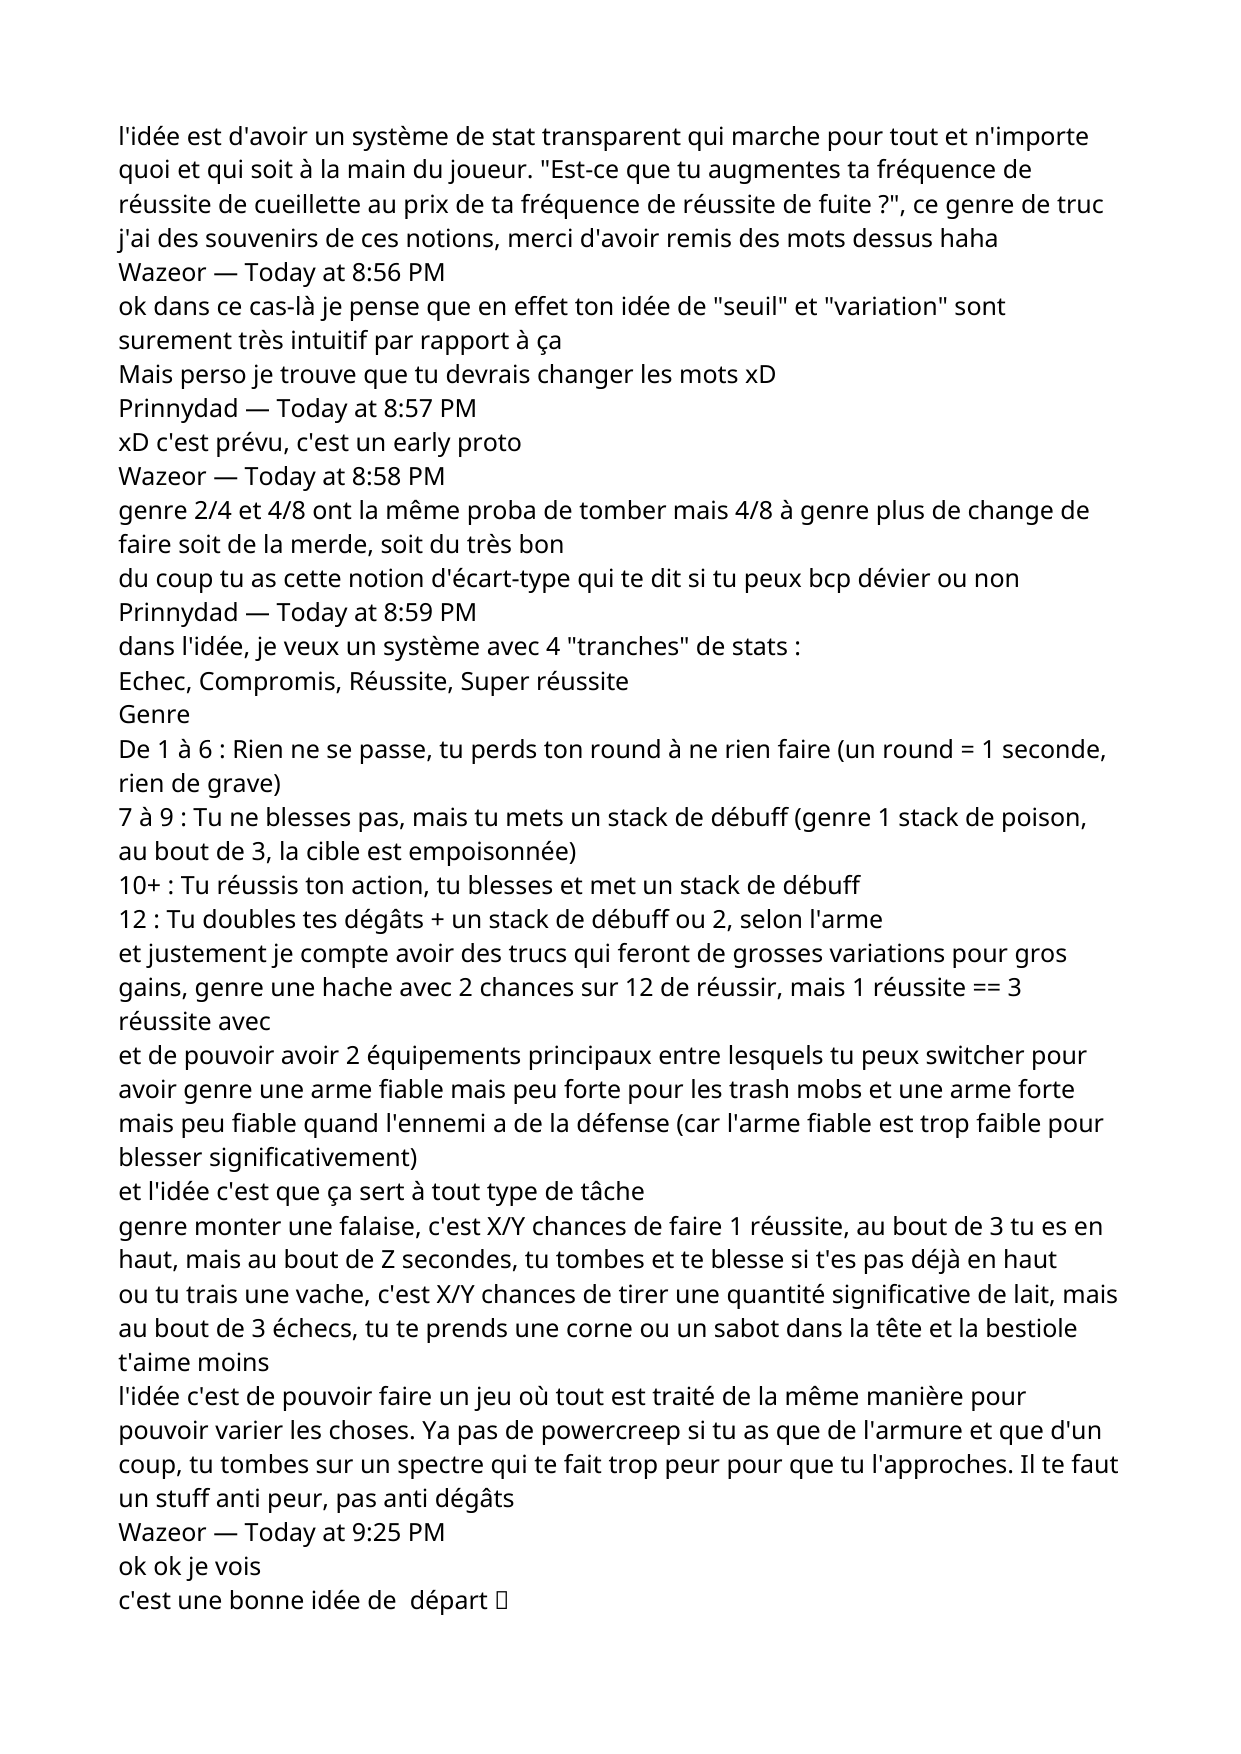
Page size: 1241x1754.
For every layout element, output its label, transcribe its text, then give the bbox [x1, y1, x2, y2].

text xD c'est prévu, c'est un early proto [118, 425, 1122, 459]
text du coup tu as cette notion d'écart-type qui te dit si tu peux bcp dévier ou non [118, 561, 1122, 595]
text Wazeor — Today at 9:25 PM [118, 1515, 1122, 1549]
text et de pouvoir avoir 2 équipements principaux entre lesquels tu peux switcher pour avoir genre une arme fiable mais peu forte pour les trash mobs et une arme forte mais peu fiable quand l'ennemi a de la défense (car l'arme fiable est trop faible pour blesser significativement) [118, 1038, 1122, 1174]
text Prinnydad — Today at 8:57 PM [118, 391, 1122, 425]
text 10+ : Tu réussis ton action, tu blesses et met un stack de débuff [118, 867, 1122, 902]
text Wazeor — Today at 8:58 PM [118, 459, 1122, 493]
text l'idée est d'avoir un système de stat transparent qui marche pour tout et n'importe quoi et qui soit à la main du joueur. "Est-ce que tu augmentes ta fréquence de réussite de cueillette au prix de ta fréquence de réussite de fuite ?", ce genre de truc [118, 118, 1122, 220]
text et l'idée c'est que ça sert à tout type de tâche [118, 1174, 1122, 1208]
text De 1 à 6 : Rien ne se passe, tu perds ton round à ne rien faire (un round = 1 seconde, rien de grave) [118, 731, 1122, 799]
text Genre [118, 697, 1122, 731]
text ou tu trais une vache, c'est X/Y chances de tirer une quantité significative de lait, mais au bout de 3 échecs, tu te prends une corne ou un sabot dans la tête et la bestiole t'aime moins [118, 1276, 1122, 1378]
text et justement je compte avoir des trucs qui feront de grosses variations pour gros gains, genre une hache avec 2 chances sur 12 de réussir, mais 1 réussite == 3 réussite avec [118, 936, 1122, 1038]
text 12 : Tu doubles tes dégâts + un stack de débuff ou 2, selon l'arme [118, 902, 1122, 936]
text c'est une bonne idée de départ 🙂 [118, 1583, 1122, 1617]
text Echec, Compromis, Réussite, Super réussite [118, 663, 1122, 697]
text Wazeor — Today at 8:56 PM [118, 254, 1122, 288]
text l'idée c'est de pouvoir faire un jeu où tout est traité de la même manière pour pouvoir varier les choses. Ya pas de powercreep si tu as que de l'armure et que d'un coup, tu tombes sur un spectre qui te fait trop peur pour que tu l'approches. Il te faut un stuff anti peur, pas anti dégâts [118, 1378, 1122, 1515]
text 7 à 9 : Tu ne blesses pas, mais tu mets un stack de débuff (genre 1 stack de poison, au bout de 3, la cible est empoisonnée) [118, 799, 1122, 867]
text ok ok je vois [118, 1549, 1122, 1583]
text ok dans ce cas-là je pense que en effet ton idée de "seuil" et "variation" sont surement très intuitif par rapport à ça [118, 288, 1122, 357]
text Mais perso je trouve que tu devrais changer les mots xD [118, 357, 1122, 391]
text dans l'idée, je veux un système avec 4 "tranches" de stats : [118, 629, 1122, 663]
text genre 2/4 et 4/8 ont la même proba de tomber mais 4/8 à genre plus de change de faire soit de la merde, soit du très bon [118, 493, 1122, 561]
text Prinnydad — Today at 8:59 PM [118, 595, 1122, 629]
text genre monter une falaise, c'est X/Y chances de faire 1 réussite, au bout de 3 tu es en haut, mais au bout de Z secondes, tu tombes et te blesse si t'es pas déjà en haut [118, 1208, 1122, 1276]
text j'ai des souvenirs de ces notions, merci d'avoir remis des mots dessus haha [118, 220, 1122, 254]
